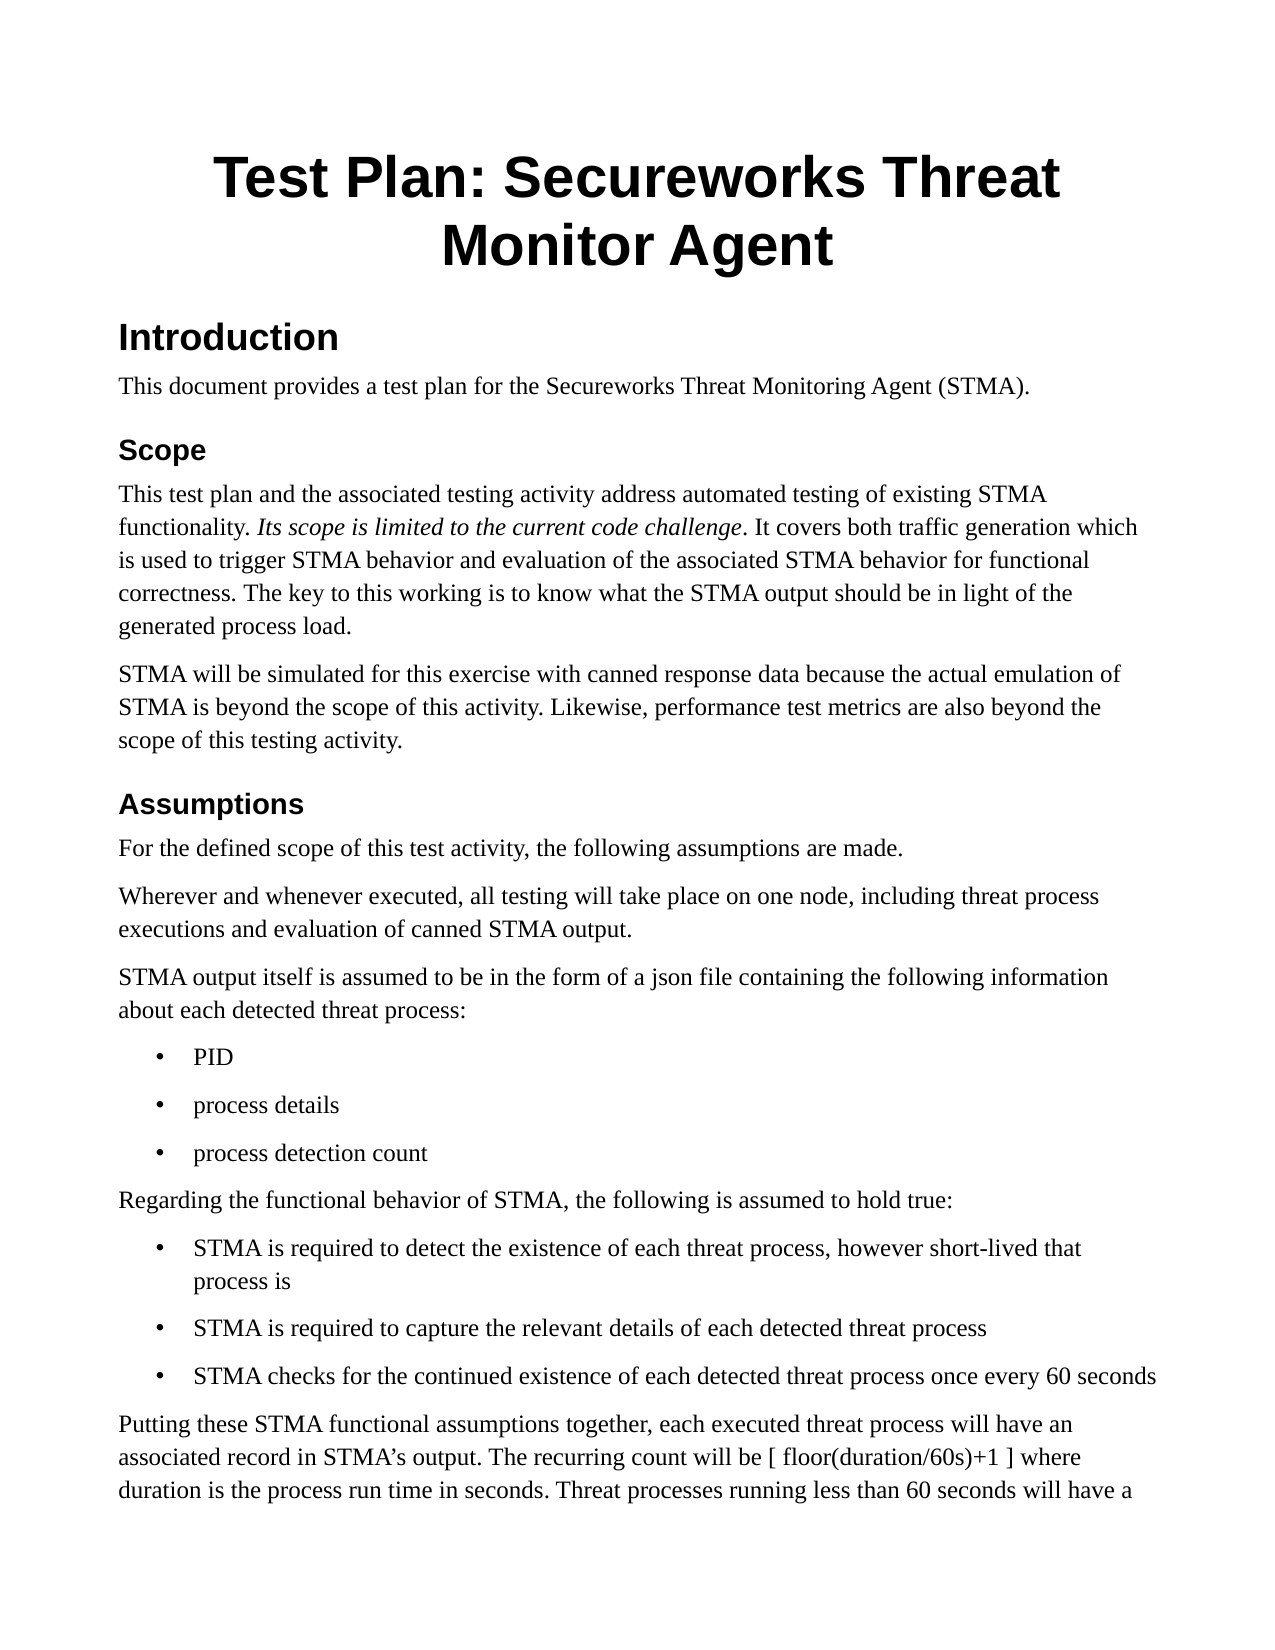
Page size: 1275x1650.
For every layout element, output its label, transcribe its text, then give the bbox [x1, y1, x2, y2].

text STMA output itself is assumed to be in the form of a json file containing the following information about each detected threat process: [118, 962, 1157, 1023]
text Putting these STMA functional assumptions together, each executed threat process will have an associated record in STMA’s output. The recurring count will be [ floor(duration/60s)+1 ] where duration is the process run time in seconds. Threat processes running less than 60 seconds will have a [118, 1409, 1157, 1503]
text Wherever and whenever executed, all testing will take place on one node, including threat process executions and evaluation of canned STMA output. [118, 881, 1157, 943]
text Regarding the functional behavior of STMA, the following is assumed to hold true: [118, 1185, 1157, 1214]
list process details [156, 1090, 1157, 1119]
list process detection count [156, 1138, 1157, 1166]
text This test plan and the associated testing activity address automated testing of existing STMA functionality. Its scope is limited to the current code challenge. It covers both traffic generation which is used to trigger STMA behavior and evaluation of the associated STMA behavior for functional correctness. The key to this working is to know what the STMA output should be in light of the generated process load. [118, 479, 1157, 640]
subtitle Assumptions [118, 787, 1157, 821]
subtitle Introduction [118, 315, 1157, 358]
text This document provides a test plan for the Secureworks Threat Monitoring Agent (STMA). [118, 371, 1157, 400]
list STMA checks for the continued existence of each detected threat process once every 60 seconds [156, 1361, 1157, 1390]
text For the defined scope of this test activity, the following assumptions are made. [118, 833, 1157, 862]
subtitle Scope [118, 433, 1157, 467]
list PID [156, 1042, 1157, 1071]
list STMA is required to capture the relevant details of each detected threat process [156, 1313, 1157, 1342]
list STMA is required to detect the existence of each threat process, however short-lived that process is [156, 1233, 1157, 1294]
text STMA will be simulated for this exercise with canned response data because the actual emulation of STMA is beyond the scope of this activity. Likewise, performance test metrics are also beyond the scope of this testing activity. [118, 659, 1157, 754]
title Test Plan: Secureworks Threat Monitor Agent [118, 143, 1157, 277]
